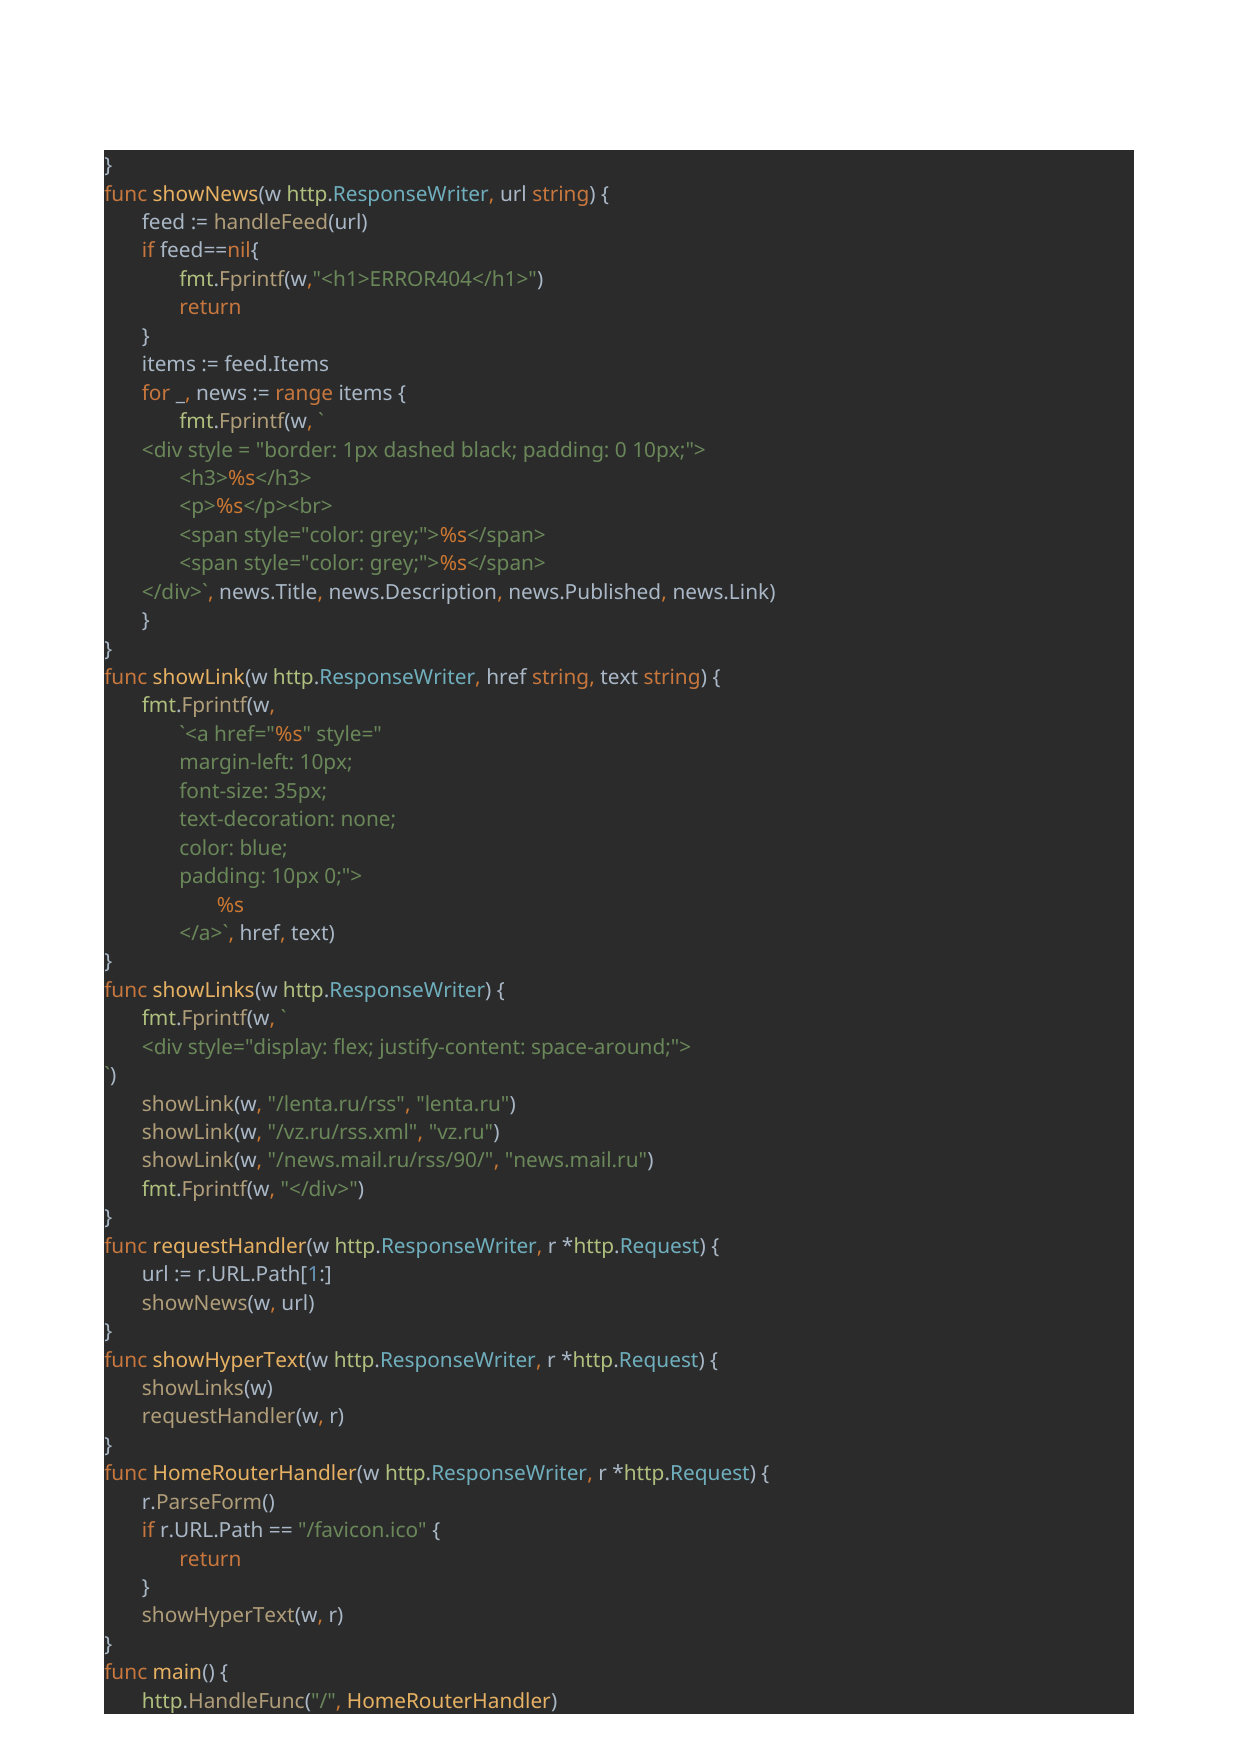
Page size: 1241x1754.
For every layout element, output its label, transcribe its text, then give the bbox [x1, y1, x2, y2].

text for _, news := range items { [104, 378, 1134, 406]
text showLink(w, "/vz.ru/rss.xml", "vz.ru") [104, 1117, 1134, 1146]
text <div style = "border: 1px dashed black; padding: 0 10px;"> [104, 435, 1134, 463]
text font-size: 35px; [104, 776, 1134, 804]
text func requestHandler(w http.ResponseWriter, r *http.Request) { [104, 1231, 1134, 1259]
text } [104, 634, 1134, 662]
text `<a href="%s" style=" [104, 719, 1134, 747]
text fmt.Fprintf(w, ` [104, 406, 1134, 435]
text } [104, 1629, 1134, 1657]
text items := feed.Items [104, 349, 1134, 378]
text fmt.Fprintf(w, "</div>") [104, 1174, 1134, 1202]
text %s [104, 890, 1134, 918]
text } [104, 947, 1134, 975]
text `) [104, 1060, 1134, 1089]
text func showNews(w http.ResponseWriter, url string) { [104, 179, 1134, 207]
text } [104, 150, 1134, 179]
text fmt.Fprintf(w, ` [104, 1003, 1134, 1032]
text </a>`, href, text) [104, 918, 1134, 947]
text r.ParseForm() [104, 1487, 1134, 1515]
text color: blue; [104, 833, 1134, 861]
text } [104, 321, 1134, 349]
text margin-left: 10px; [104, 747, 1134, 776]
text <div style="display: flex; justify-content: space-around;"> [104, 1032, 1134, 1060]
text showNews(w, url) [104, 1288, 1134, 1316]
text <h3>%s</h3> [104, 463, 1134, 492]
text requestHandler(w, r) [104, 1402, 1134, 1430]
text showLink(w, "/news.mail.ru/rss/90/", "news.mail.ru") [104, 1146, 1134, 1174]
text } [104, 605, 1134, 634]
text if r.URL.Path == "/favicon.ico" { [104, 1515, 1134, 1544]
text feed := handleFeed(url) [104, 207, 1134, 236]
text http.HandleFunc("/", HomeRouterHandler) [104, 1686, 1134, 1714]
text } [104, 1316, 1134, 1345]
text return [104, 292, 1134, 321]
text } [104, 1430, 1134, 1458]
text } [104, 1572, 1134, 1601]
text return [104, 1544, 1134, 1572]
text func showHyperText(w http.ResponseWriter, r *http.Request) { [104, 1345, 1134, 1373]
text <p>%s</p><br> [104, 492, 1134, 520]
text func showLink(w http.ResponseWriter, href string, text string) { [104, 662, 1134, 691]
text fmt.Fprintf(w,"<h1>ERROR404</h1>") [104, 264, 1134, 292]
text func showLinks(w http.ResponseWriter) { [104, 975, 1134, 1003]
text </div>`, news.Title, news.Description, news.Published, news.Link) [104, 577, 1134, 605]
text text-decoration: none; [104, 804, 1134, 833]
text padding: 10px 0;"> [104, 861, 1134, 890]
text showLink(w, "/lenta.ru/rss", "lenta.ru") [104, 1089, 1134, 1117]
text url := r.URL.Path[1:] [104, 1259, 1134, 1288]
text <span style="color: grey;">%s</span> [104, 520, 1134, 548]
text fmt.Fprintf(w, [104, 691, 1134, 719]
text showHyperText(w, r) [104, 1601, 1134, 1629]
text showLinks(w) [104, 1373, 1134, 1402]
text func HomeRouterHandler(w http.ResponseWriter, r *http.Request) { [104, 1458, 1134, 1487]
text <span style="color: grey;">%s</span> [104, 548, 1134, 577]
text } [104, 1202, 1134, 1231]
text if feed==nil{ [104, 236, 1134, 264]
text func main() { [104, 1657, 1134, 1686]
